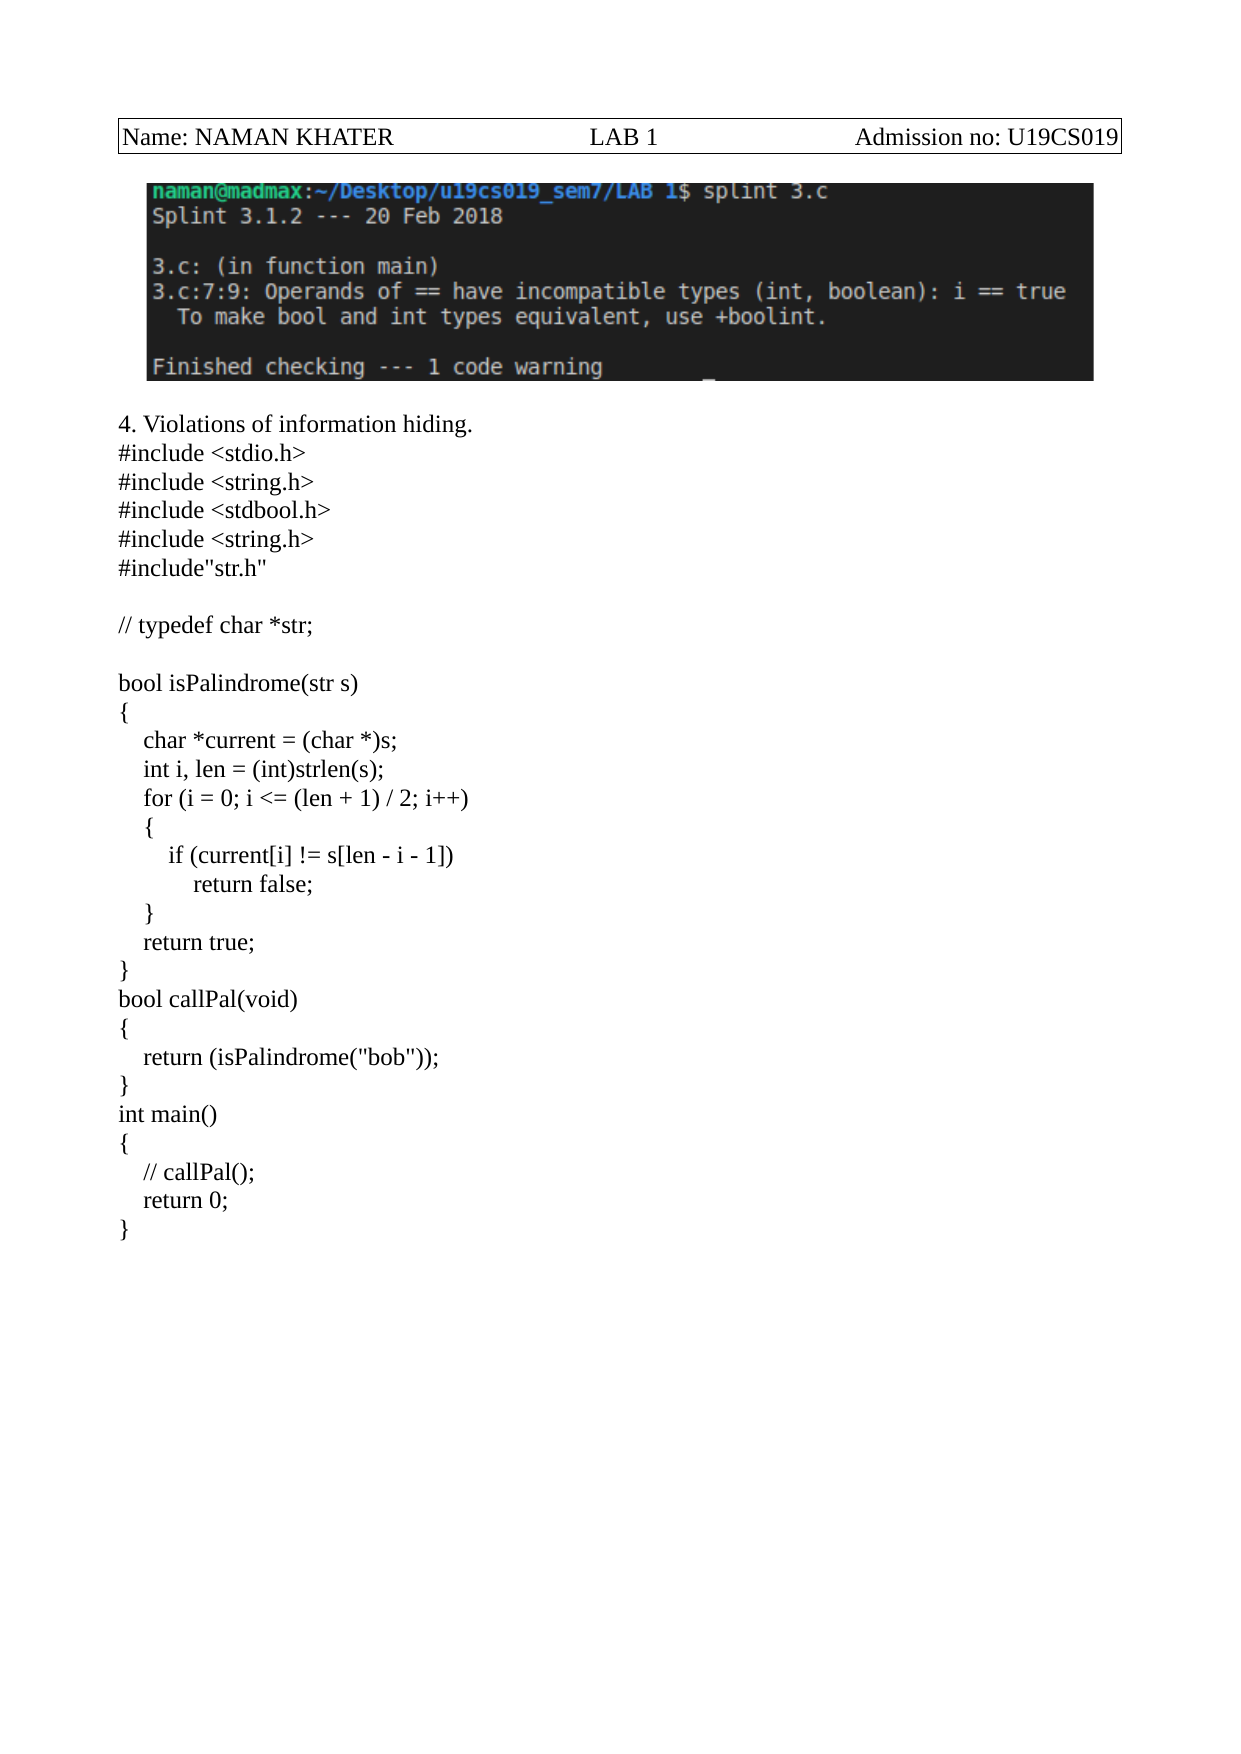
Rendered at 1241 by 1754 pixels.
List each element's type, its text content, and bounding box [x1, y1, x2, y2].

text return (isPalindrome("bob")); [118, 1042, 1122, 1071]
text } [118, 1214, 1122, 1243]
text { [118, 1013, 1122, 1042]
text { [118, 1128, 1122, 1157]
picture [146, 183, 1094, 381]
text if (current[i] != s[len - i - 1]) [118, 841, 1122, 869]
text char *current = (char *)s; [118, 726, 1122, 754]
text { [118, 812, 1122, 841]
text int i, len = (int)strlen(s); [118, 754, 1122, 783]
text #include <string.h> [118, 467, 1122, 496]
text int main() [118, 1099, 1122, 1128]
text #include"str.h" [118, 553, 1122, 582]
text #include <stdio.h> [118, 438, 1122, 467]
text bool isPalindrome(str s) [118, 668, 1122, 697]
text #include <string.h> [118, 524, 1122, 553]
text } [118, 1071, 1122, 1099]
text } [118, 956, 1122, 984]
text bool callPal(void) [118, 984, 1122, 1013]
text { [118, 697, 1122, 726]
text // callPal(); [118, 1157, 1122, 1186]
text return true; [118, 927, 1122, 956]
text 4. Violations of information hiding. [118, 409, 1122, 438]
text return 0; [118, 1186, 1122, 1214]
text #include <stdbool.h> [118, 496, 1122, 524]
text for (i = 0; i <= (len + 1) / 2; i++) [118, 783, 1122, 812]
text // typedef char *str; [118, 611, 1122, 639]
text return false; [118, 869, 1122, 898]
text } [118, 898, 1122, 927]
